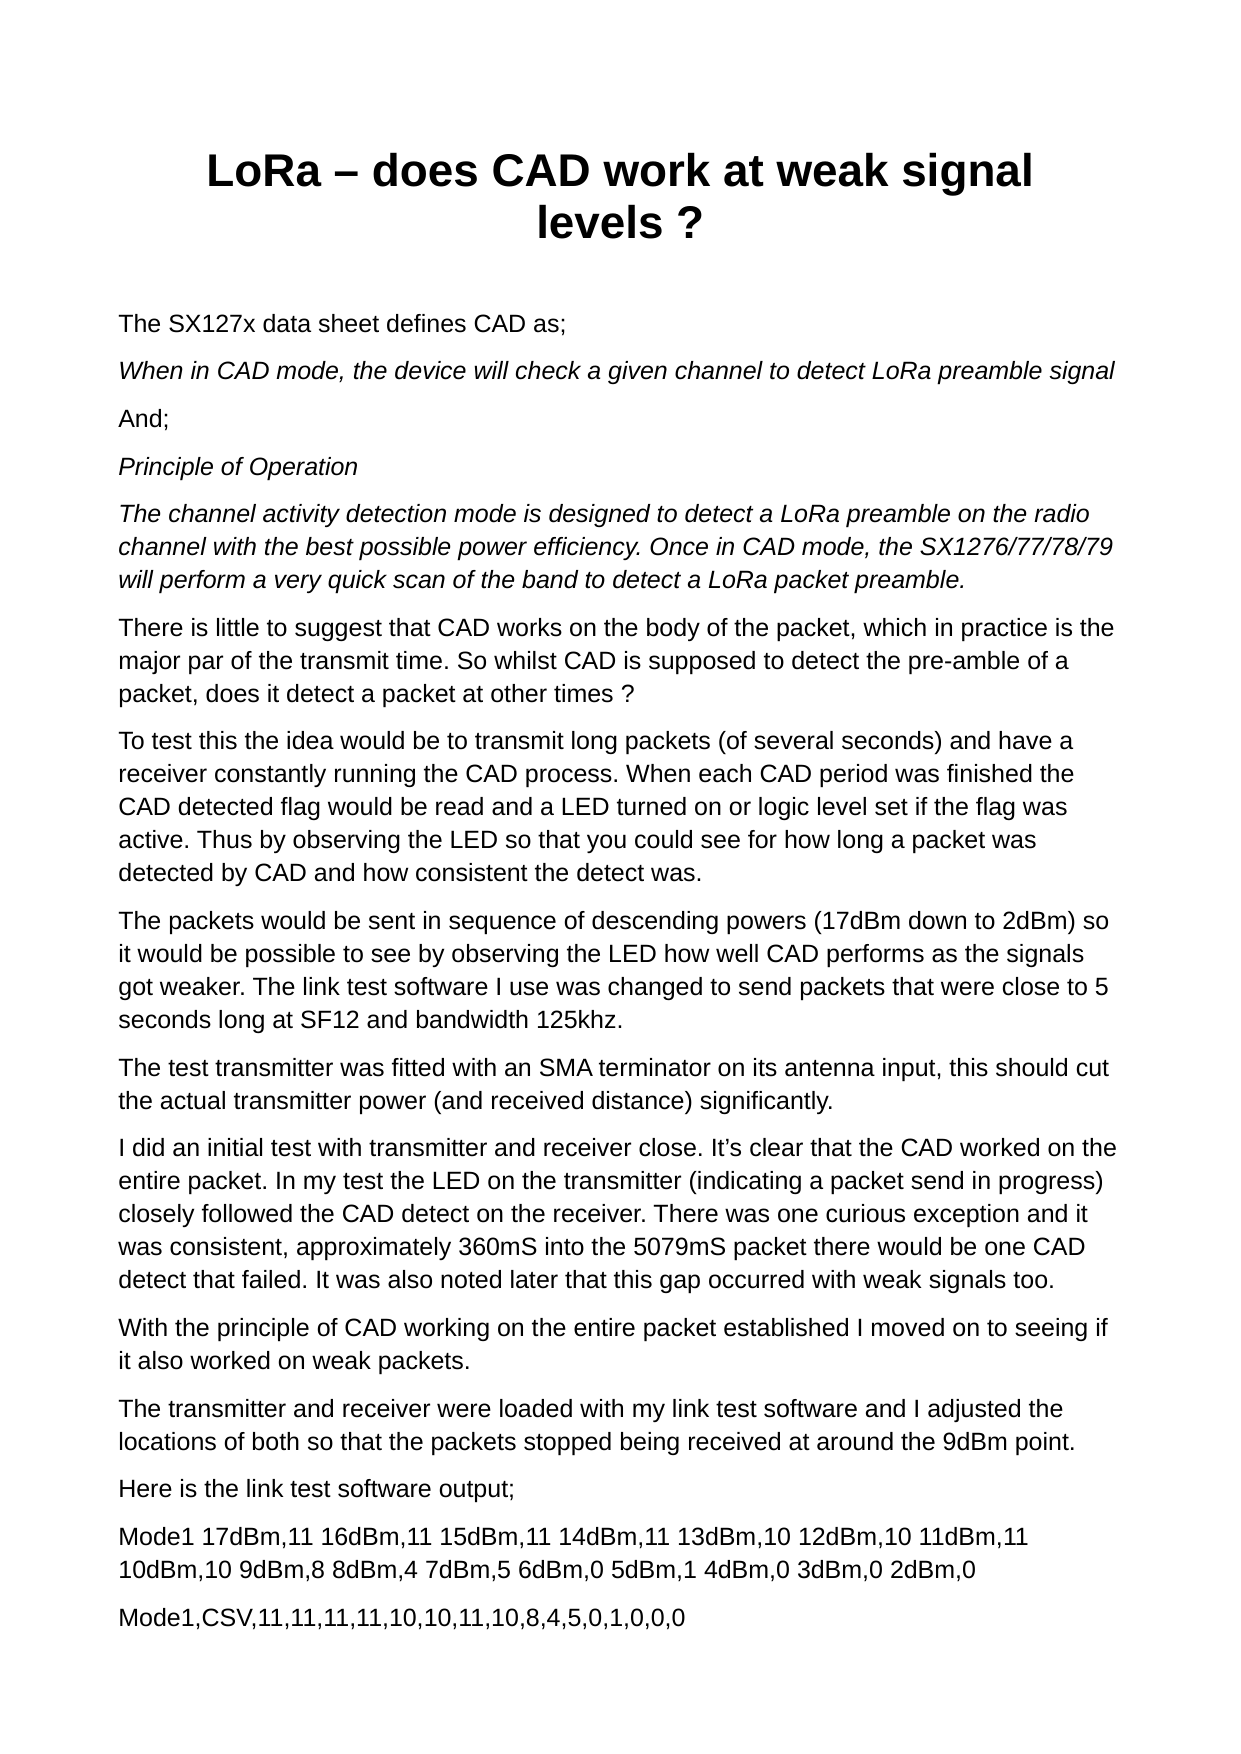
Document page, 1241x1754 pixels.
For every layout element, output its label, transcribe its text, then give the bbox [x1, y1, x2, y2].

title LoRa – does CAD work at weak signal levels ? [118, 143, 1122, 248]
text The SX127x data sheet defines CAD as; [118, 309, 1122, 337]
text There is little to suggest that CAD works on the body of the packet, which in practice is the major par of the transmit time. So whilst CAD is supposed to detect the pre-amble of a packet, does it detect a packet at other times ? [118, 613, 1122, 707]
text To test this the idea would be to transmit long packets (of several seconds) and have a receiver constantly running the CAD process. When each CAD period was finished the CAD detected flag would be read and a LED turned on or logic level set if the flag was active. Thus by observing the LED so that you could see for how long a packet was detected by CAD and how consistent the detect was. [118, 726, 1122, 887]
text With the principle of CAD working on the entire packet established I moved on to seeing if it also worked on weak packets. [118, 1313, 1122, 1375]
text The packets would be sent in sequence of descending powers (17dBm down to 2dBm) so it would be possible to see by observing the LED how well CAD performs as the signals got weaker. The link test software I use was changed to send packets that were close to 5 seconds long at SF12 and bandwidth 125khz. [118, 906, 1122, 1034]
text Mode1,CSV,11,11,11,11,10,10,11,10,8,4,5,0,1,0,0,0 [118, 1602, 1122, 1631]
text The test transmitter was fitted with an SMA terminator on its antenna input, this should cut the actual transmitter power (and received distance) significantly. [118, 1053, 1122, 1114]
text The transmitter and receiver were loaded with my link test software and I adjusted the locations of both so that the packets stopped being received at around the 9dBm point. [118, 1394, 1122, 1455]
text Mode1 17dBm,11 16dBm,11 15dBm,11 14dBm,11 13dBm,10 12dBm,10 11dBm,11 10dBm,10 9dBm,8 8dBm,4 7dBm,5 6dBm,0 5dBm,1 4dBm,0 3dBm,0 2dBm,0 [118, 1522, 1122, 1584]
text And; [118, 404, 1122, 433]
text I did an initial test with transmitter and receiver close. It’s clear that the CAD worked on the entire packet. In my test the LED on the transmitter (indicating a packet send in progress) closely followed the CAD detect on the receiver. There was one curious exception and it was consistent, approximately 360mS into the 5079mS packet there would be one CAD detect that failed. It was also noted later that this gap occurred with weak signals too. [118, 1133, 1122, 1294]
text Principle of Operation [118, 451, 1122, 480]
text When in CAD mode, the device will check a given channel to detect LoRa preamble signal [118, 356, 1122, 385]
text The channel activity detection mode is designed to detect a LoRa preamble on the radio channel with the best possible power efficiency. Once in CAD mode, the SX1276/77/78/79 will perform a very quick scan of the band to detect a LoRa packet preamble. [118, 499, 1122, 594]
text Here is the link test software output; [118, 1474, 1122, 1503]
